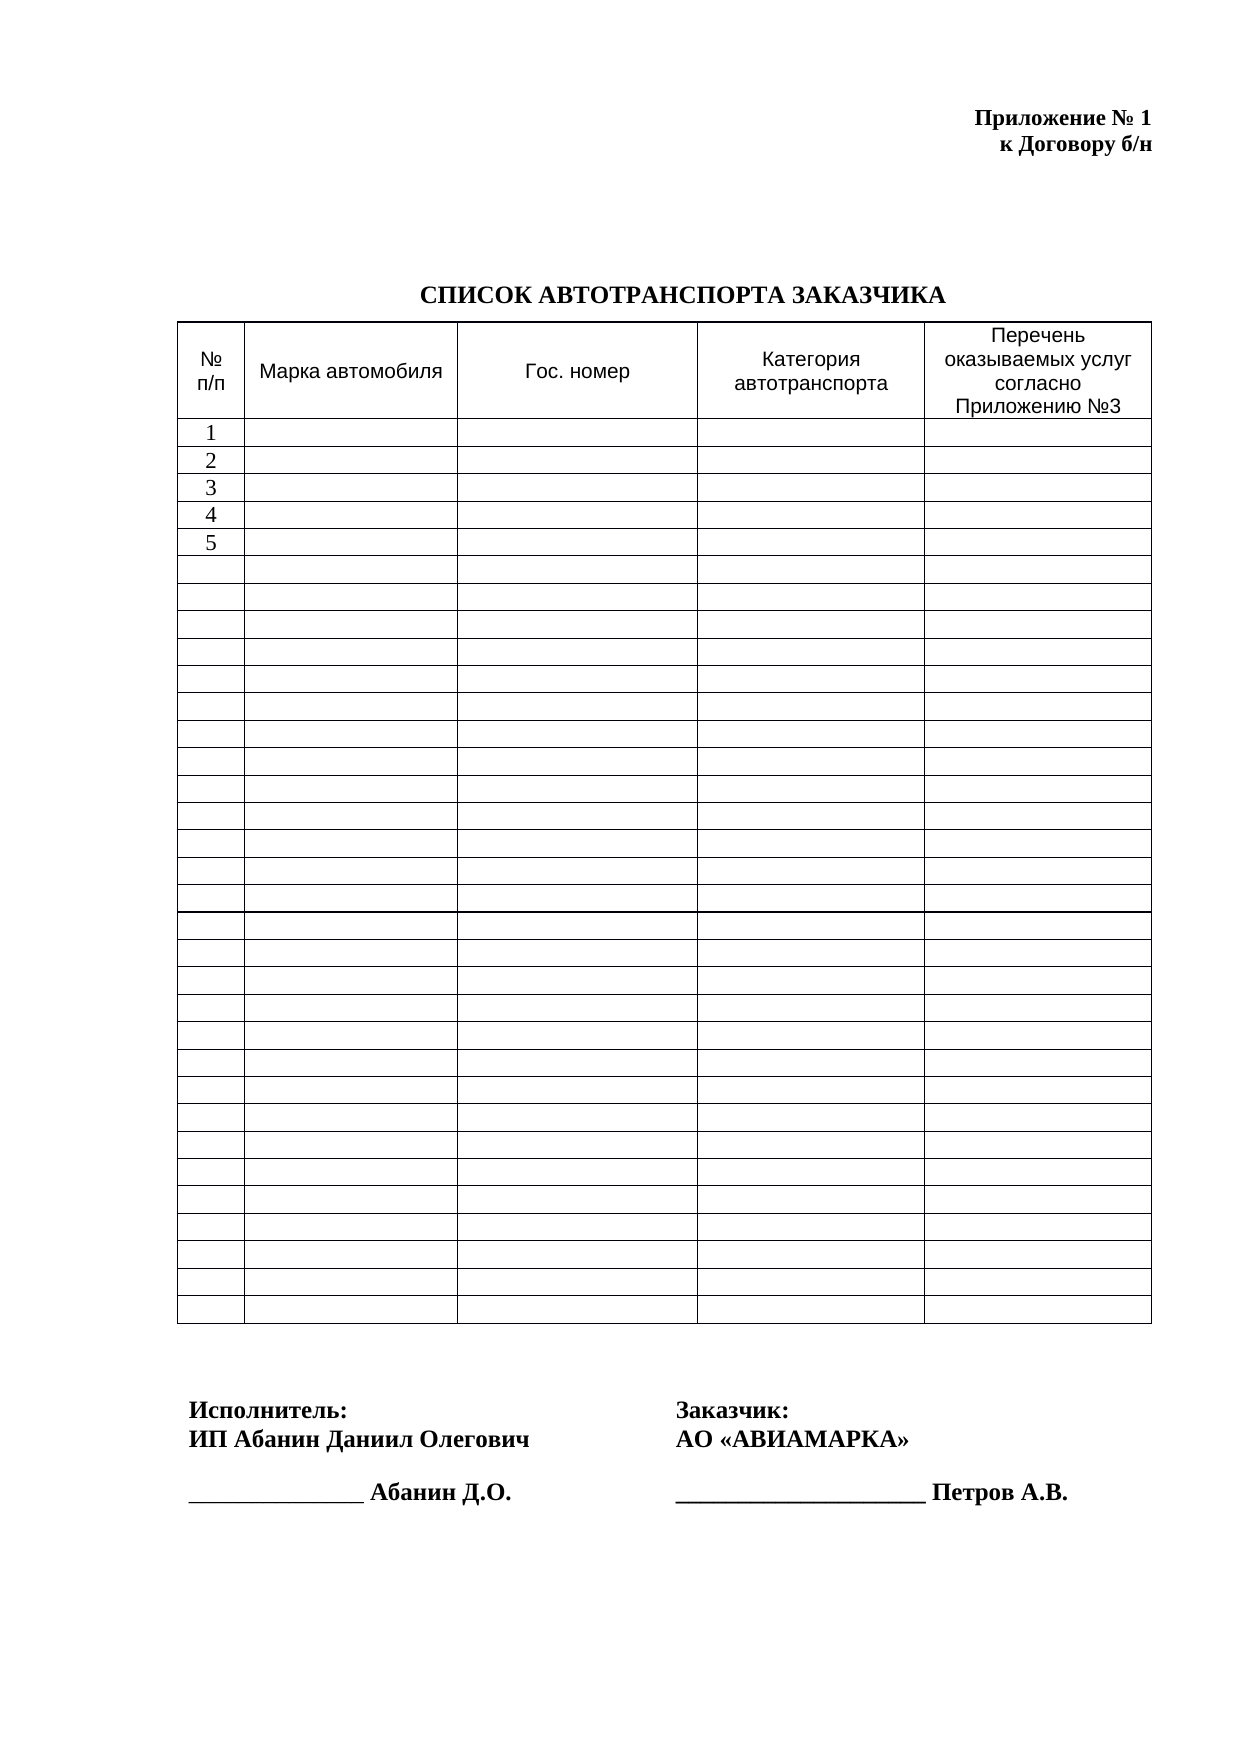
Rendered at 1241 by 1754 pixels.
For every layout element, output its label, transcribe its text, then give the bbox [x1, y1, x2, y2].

table_cell [245, 1241, 457, 1268]
table_cell [698, 1050, 924, 1076]
table_cell [698, 1132, 924, 1158]
table_header Категория автотранспорта [698, 323, 924, 418]
table_cell [698, 1269, 924, 1295]
table_cell [698, 529, 924, 555]
table_cell 2 [178, 447, 244, 473]
table_cell [925, 1159, 1151, 1185]
table_cell [698, 913, 924, 939]
table_cell [925, 584, 1151, 610]
table_cell [178, 1269, 244, 1295]
table_cell [178, 1050, 244, 1076]
table_cell [698, 1296, 924, 1322]
table_cell [698, 1186, 924, 1213]
table_cell [698, 858, 924, 884]
table_cell [178, 913, 244, 939]
table_cell [698, 666, 924, 692]
table_cell [925, 1241, 1151, 1268]
table_cell [245, 721, 457, 747]
table_cell [458, 502, 697, 528]
table_cell [178, 885, 244, 911]
table_cell [178, 858, 244, 884]
table_cell [178, 1104, 244, 1131]
table_cell [925, 1269, 1151, 1295]
table_cell [178, 830, 244, 857]
table_cell [925, 913, 1151, 939]
table_cell [178, 639, 244, 665]
table_cell 3 [178, 474, 244, 501]
table_cell 1 [178, 419, 244, 446]
table_cell [458, 1214, 697, 1240]
table_cell [458, 1241, 697, 1268]
table_cell [698, 967, 924, 994]
text СПИСОК АВТОТРАНСПОРТА ЗАКАЗЧИКА [214, 280, 1152, 309]
table_cell [458, 1132, 697, 1158]
table_cell [698, 1104, 924, 1131]
table_cell [178, 666, 244, 692]
table_cell [698, 995, 924, 1021]
table_cell [925, 447, 1151, 473]
table_cell [245, 502, 457, 528]
table_cell [698, 940, 924, 966]
table_header Исполнитель: ИП Абанин Даниил Олегович ______________ Абанин Д.О. [177, 1396, 664, 1541]
table_cell [178, 1022, 244, 1048]
table_header Марка автомобиля [245, 323, 457, 418]
table_header Гос. номер [458, 323, 697, 418]
table_cell [245, 1104, 457, 1131]
table_cell [245, 529, 457, 555]
table_cell [178, 1214, 244, 1240]
table_cell [698, 447, 924, 473]
table_cell [925, 1132, 1151, 1158]
table_cell 4 [178, 502, 244, 528]
table_cell [245, 419, 457, 446]
table_cell [925, 721, 1151, 747]
table_cell [458, 940, 697, 966]
table_cell [698, 776, 924, 802]
table_cell [178, 995, 244, 1021]
table_cell [245, 830, 457, 857]
table_cell [458, 556, 697, 583]
table_cell [698, 803, 924, 829]
table_cell [245, 1132, 457, 1158]
table_cell [458, 1296, 697, 1322]
table_cell [245, 1077, 457, 1103]
table_cell [458, 1104, 697, 1131]
table_cell [925, 1214, 1151, 1240]
table_cell [178, 748, 244, 774]
table_cell [245, 447, 457, 473]
table_cell [458, 419, 697, 446]
table_cell [178, 1077, 244, 1103]
table_cell [698, 1077, 924, 1103]
table_cell [245, 1022, 457, 1048]
table_cell [698, 1214, 924, 1240]
table_cell [698, 1022, 924, 1048]
table_cell [245, 611, 457, 637]
table_cell [245, 803, 457, 829]
table_cell [925, 529, 1151, 555]
table_cell [925, 776, 1151, 802]
table_cell [245, 556, 457, 583]
table_cell [458, 885, 697, 911]
table_cell [925, 693, 1151, 720]
table_cell [925, 940, 1151, 966]
table_cell [458, 858, 697, 884]
table_cell [925, 1296, 1151, 1322]
table_cell [245, 748, 457, 774]
text Приложение № 1 [177, 104, 1152, 130]
table_cell [245, 639, 457, 665]
text к Договору б/н [177, 130, 1158, 156]
table_cell [178, 584, 244, 610]
table_cell [458, 1159, 697, 1185]
table_cell [458, 1077, 697, 1103]
table_cell [698, 885, 924, 911]
table_cell [925, 967, 1151, 994]
table_cell [925, 1186, 1151, 1213]
table_cell [245, 1159, 457, 1185]
table_cell [458, 748, 697, 774]
table_cell [245, 1214, 457, 1240]
table_cell [178, 940, 244, 966]
table_cell [178, 693, 244, 720]
table_cell [698, 639, 924, 665]
table_cell [925, 803, 1151, 829]
table_cell [178, 1186, 244, 1213]
table_cell [178, 967, 244, 994]
table_cell [925, 858, 1151, 884]
table_cell [458, 666, 697, 692]
table_cell [458, 1186, 697, 1213]
table_cell [458, 639, 697, 665]
table_cell [178, 803, 244, 829]
table_cell [245, 940, 457, 966]
table_cell [245, 666, 457, 692]
table_cell [178, 1132, 244, 1158]
table_cell [698, 1241, 924, 1268]
table_header Заказчик: АО «АВИАМАРКА» ____________________ Петров А.В. [664, 1396, 1152, 1541]
table_cell [925, 830, 1151, 857]
table_cell [178, 721, 244, 747]
table_cell [698, 556, 924, 583]
table_cell [245, 967, 457, 994]
table_cell [925, 1050, 1151, 1076]
table_cell [458, 721, 697, 747]
table_cell [458, 611, 697, 637]
table_cell [458, 913, 697, 939]
table_cell [458, 776, 697, 802]
table_cell [245, 776, 457, 802]
table_cell [245, 1050, 457, 1076]
table_cell [178, 1159, 244, 1185]
table_cell [698, 419, 924, 446]
table_header Перечень оказываемых услуг согласно Приложению №3 [925, 323, 1151, 418]
table_cell [245, 1269, 457, 1295]
table_cell [458, 1050, 697, 1076]
table_cell [698, 830, 924, 857]
table_cell [925, 556, 1151, 583]
table_cell [458, 529, 697, 555]
table_cell [458, 803, 697, 829]
table_cell 5 [178, 529, 244, 555]
table_cell [178, 1241, 244, 1268]
table_cell [925, 1104, 1151, 1131]
table_cell [245, 693, 457, 720]
table_cell [698, 502, 924, 528]
table_cell [178, 556, 244, 583]
table_cell [925, 1077, 1151, 1103]
table_cell [458, 1022, 697, 1048]
table_cell [925, 995, 1151, 1021]
table_cell [698, 1159, 924, 1185]
table_cell [458, 474, 697, 501]
table_cell [245, 1296, 457, 1322]
table_cell [925, 474, 1151, 501]
table_cell [178, 776, 244, 802]
table_cell [698, 474, 924, 501]
table_cell [458, 1269, 697, 1295]
table_cell [178, 611, 244, 637]
table_cell [178, 1296, 244, 1322]
table_cell [925, 666, 1151, 692]
table_cell [925, 611, 1151, 637]
table_cell [458, 447, 697, 473]
table_cell [925, 748, 1151, 774]
table_cell [698, 748, 924, 774]
table_cell [458, 995, 697, 1021]
table_cell [698, 693, 924, 720]
table_cell [458, 584, 697, 610]
table_cell [925, 502, 1151, 528]
table_cell [245, 995, 457, 1021]
table_cell [925, 419, 1151, 446]
table_cell [458, 830, 697, 857]
table_cell [698, 611, 924, 637]
table_cell [458, 693, 697, 720]
table_cell [698, 584, 924, 610]
table_cell [245, 474, 457, 501]
table_cell [698, 721, 924, 747]
table_header № п/п [178, 323, 244, 418]
table_cell [245, 1186, 457, 1213]
table_cell [458, 967, 697, 994]
table_cell [245, 584, 457, 610]
table_cell [245, 858, 457, 884]
table_cell [925, 1022, 1151, 1048]
table_cell [245, 885, 457, 911]
table_cell [245, 913, 457, 939]
table_cell [925, 885, 1151, 911]
table_cell [925, 639, 1151, 665]
